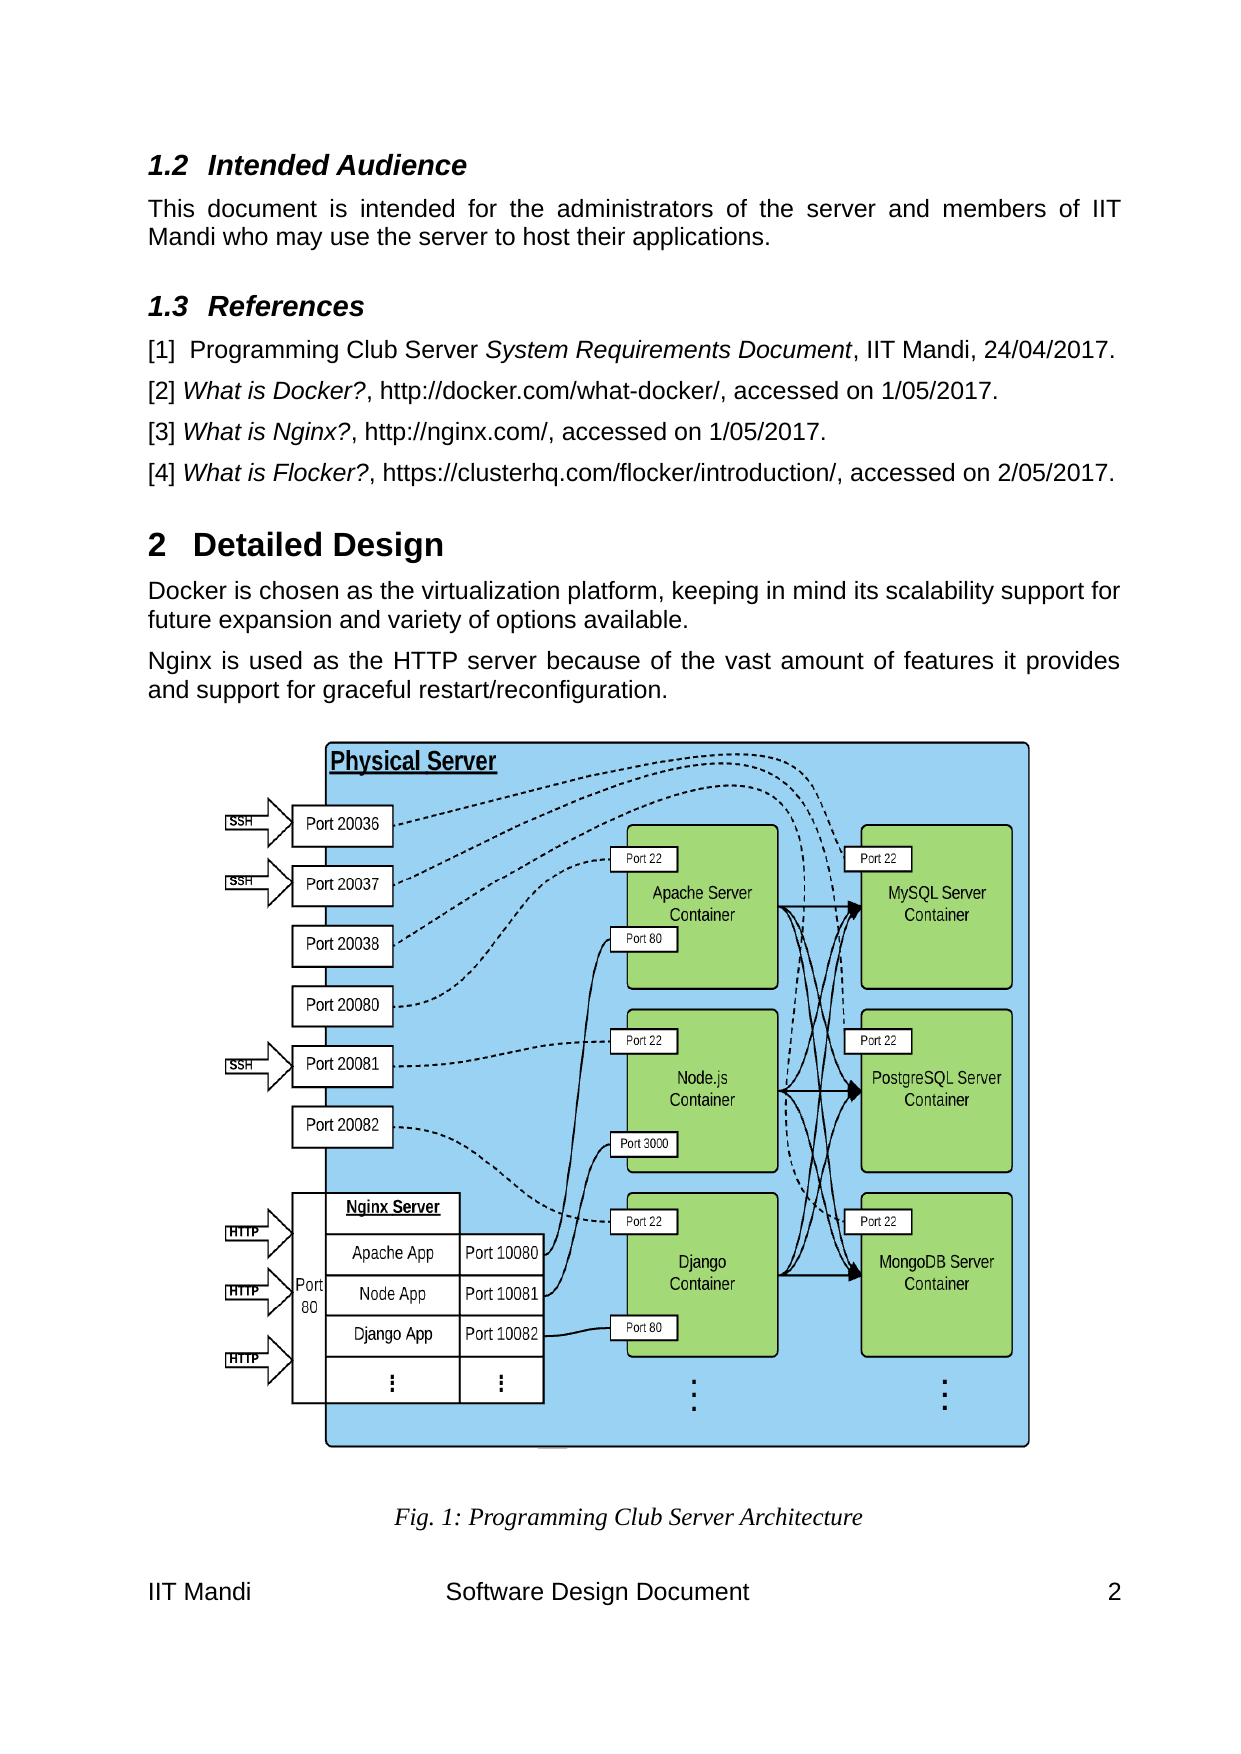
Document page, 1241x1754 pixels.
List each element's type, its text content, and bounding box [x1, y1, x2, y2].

text This document is intended for the administrators of the server and members of IIT Mandi who may use the server to host their applications. [148, 194, 1123, 251]
subtitle Intended Audience [148, 148, 1123, 181]
text [1] Programming Club Server System Requirements Document, IIT Mandi, 24/04/2017. [148, 335, 1123, 363]
text [109, 721, 1150, 1502]
text [109, 1531, 1150, 1553]
text Nginx is used as the HTTP server because of the vast amount of features it provides and support for graceful restart/reconfiguration. [148, 646, 1123, 703]
picture [221, 737, 1038, 1449]
text Docker is chosen as the virtualization platform, keeping in mind its scalability support for future expansion and variety of options available. [148, 576, 1123, 633]
text [2] What is Docker?, http://docker.com/what-docker/, accessed on 1/05/2017. [148, 376, 1123, 405]
subtitle Detailed Design [148, 525, 1123, 563]
text Fig. 1: Programming Club Server Architecture [109, 1502, 1150, 1531]
text [3] What is Nginx?, http://nginx.com/, accessed on 1/05/2017. [148, 417, 1123, 446]
text [4] What is Flocker?, https://clusterhq.com/flocker/introduction/, accessed on 2/05/2017. [148, 458, 1123, 487]
subtitle References [148, 289, 1123, 322]
